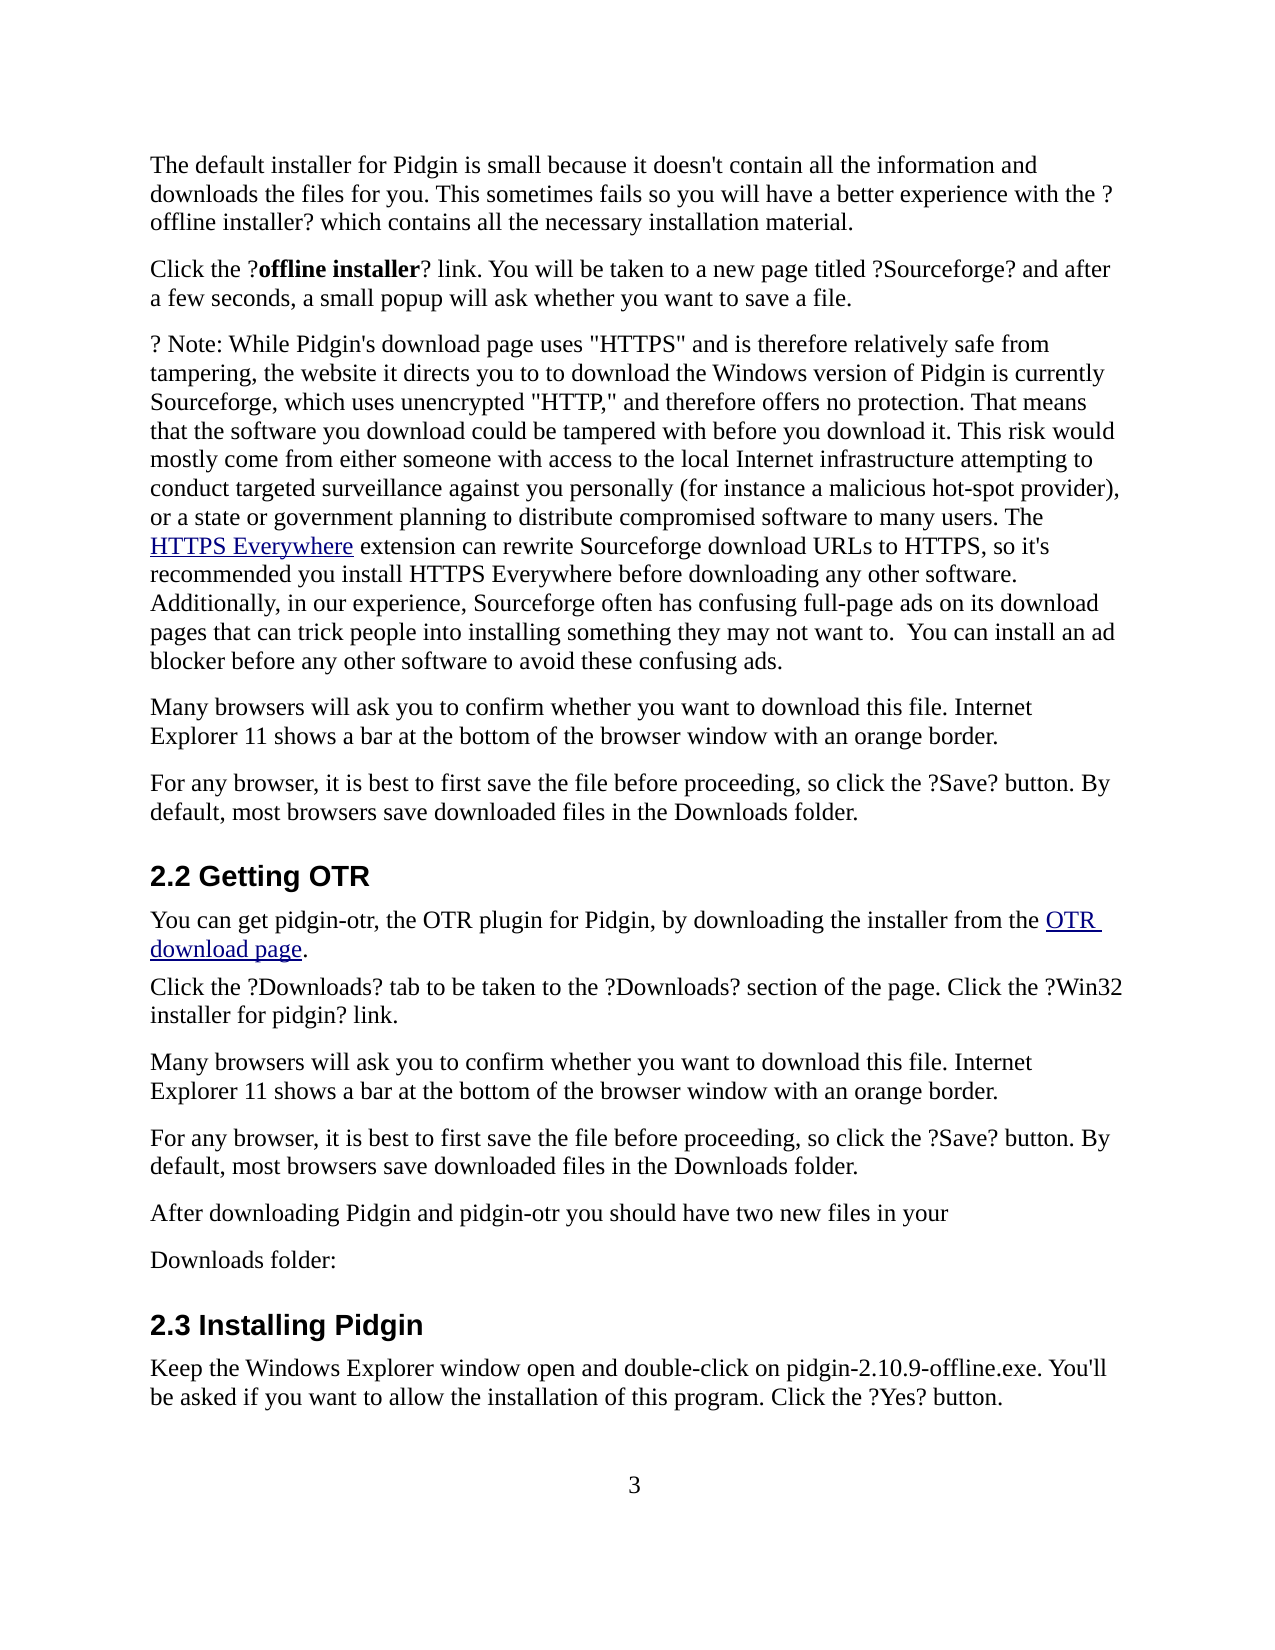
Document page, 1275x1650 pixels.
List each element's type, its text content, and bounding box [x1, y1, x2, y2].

text For any browser, it is best to first save the file before proceeding, so click the ?Save? button. By default, most browsers save downloaded files in the Downloads folder. [150, 1123, 1125, 1180]
text You can get pidgin-otr, the OTR plugin for Pidgin, by downloading the installer from the OTR download page. [150, 905, 1125, 963]
subtitle 2.2 Getting OTR [150, 859, 1125, 893]
text Many browsers will ask you to confirm whether you want to download this file. Internet Explorer 11 shows a bar at the bottom of the browser window with an orange border. [150, 692, 1125, 750]
text ? Note: While Pidgin's download page uses "HTTPS" and is therefore relatively safe from tampering, the website it directs you to to download the Windows version of Pidgin is currently Sourceforge, which uses unencrypted "HTTP," and therefore offers no protection. That means that the software you download could be tampered with before you download it. This risk would mostly come from either someone with access to the local Internet infrastructure attempting to conduct targeted surveillance against you personally (for instance a malicious hot-spot provider), or a state or government planning to distribute compromised software to many users. The HTTPS Everywhere extension can rewrite Sourceforge download URLs to HTTPS, so it's recommended you install HTTPS Everywhere before downloading any other software. Additionally, in our experience, Sourceforge often has confusing full-page ads on its download pages that can trick people into installing something they may not want to. You can install an ad blocker before any other software to avoid these confusing ads. [150, 329, 1125, 674]
text Click the ?offline installer? link. You will be taken to a new page titled ?Sourceforge? and after a few seconds, a small popup will ask whether you want to save a file. [150, 254, 1125, 312]
text Keep the Windows Explorer window open and double-click on pidgin-2.10.9-offline.exe. You'll be asked if you want to allow the installation of this program. Click the ?Yes? button. [150, 1353, 1125, 1411]
text After downloading Pidgin and pidgin-otr you should have two new files in your [150, 1198, 1125, 1227]
text For any browser, it is best to first save the file before proceeding, so click the ?Save? button. By default, most browsers save downloaded files in the Downloads folder. [150, 768, 1125, 825]
text Downloads folder: [150, 1245, 1125, 1273]
text Many browsers will ask you to confirm whether you want to download this file. Internet Explorer 11 shows a bar at the bottom of the browser window with an orange border. [150, 1047, 1125, 1105]
text The default installer for Pidgin is small because it doesn't contain all the information and downloads the files for you. This sometimes fails so you will have a better experience with the ?offline installer? which contains all the necessary installation material. [150, 150, 1125, 236]
text Click the ?Downloads? tab to be taken to the ?Downloads? section of the page. Click the ?Win32 installer for pidgin? link. [150, 972, 1125, 1029]
subtitle 2.3 Installing Pidgin [150, 1307, 1125, 1341]
